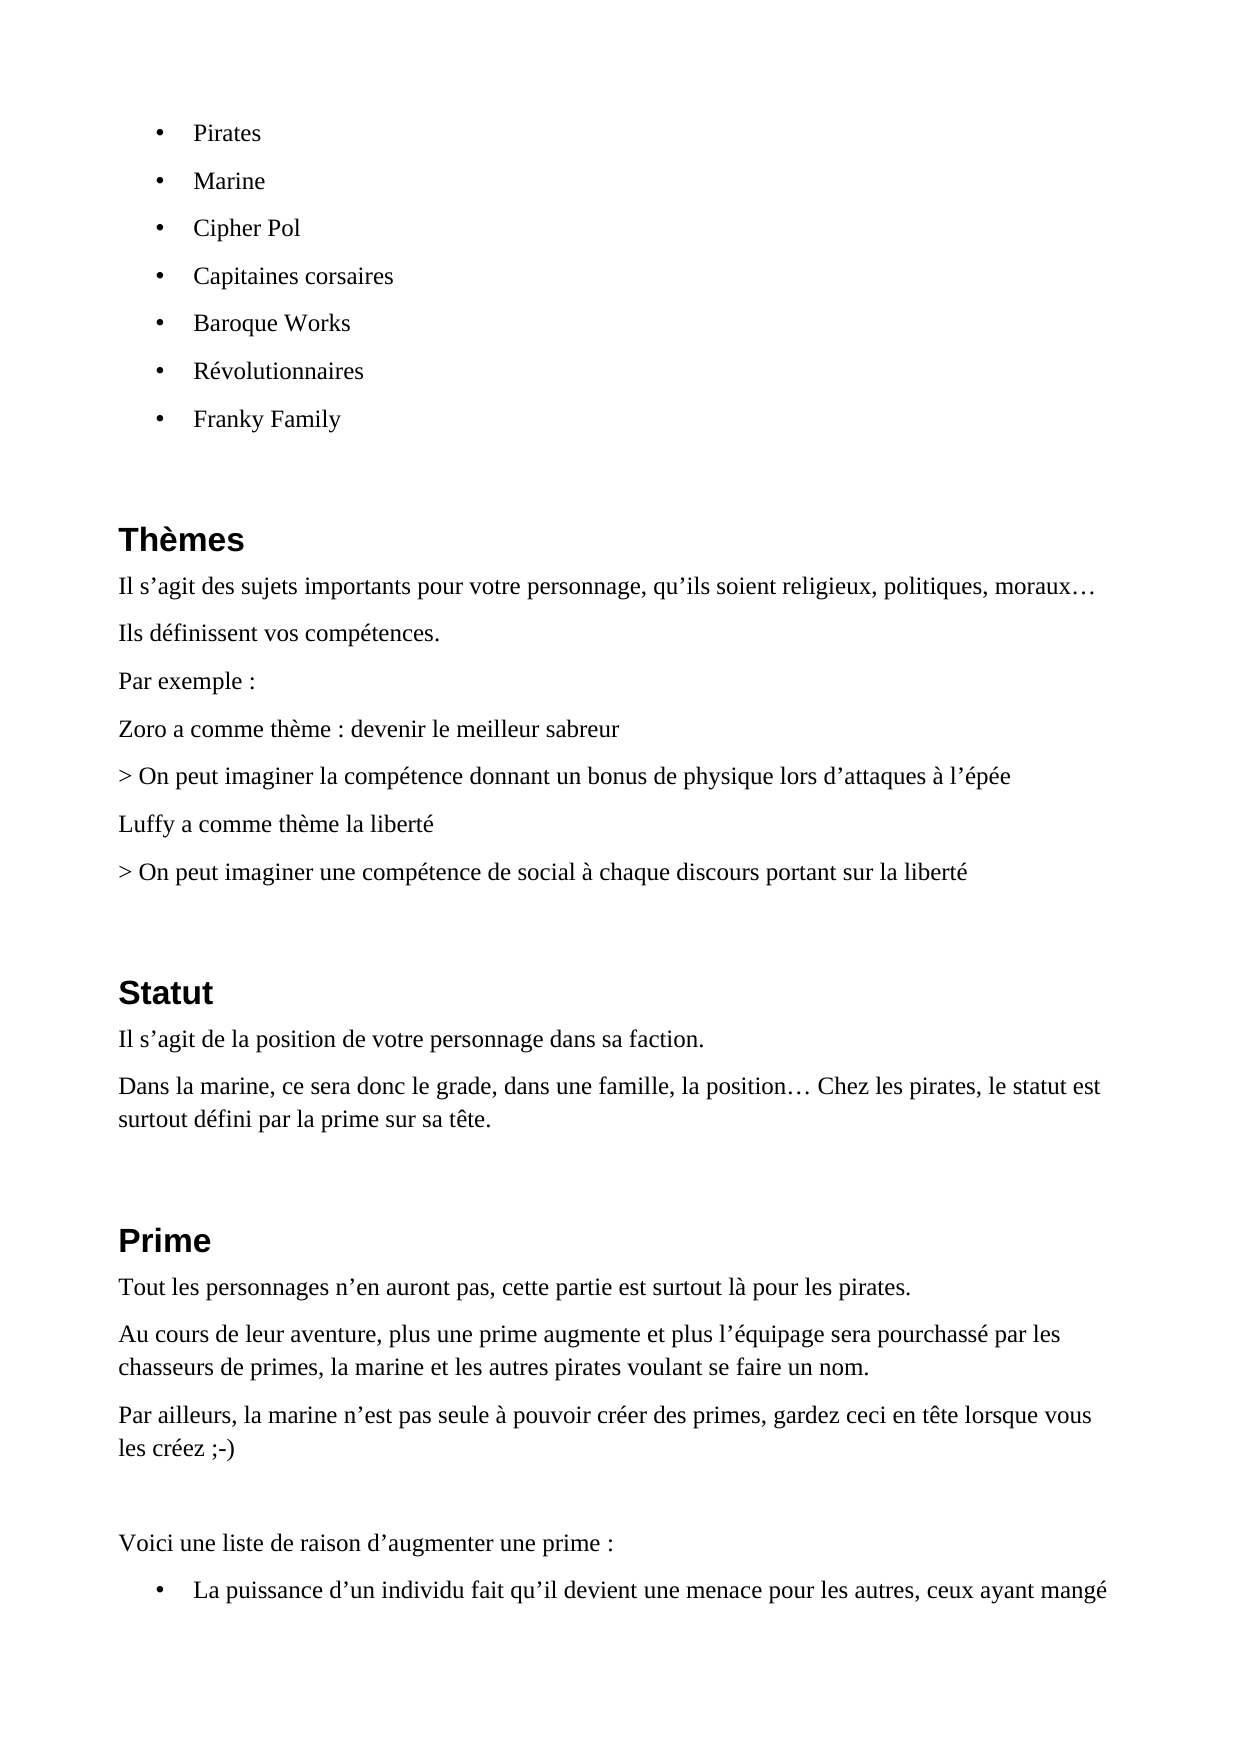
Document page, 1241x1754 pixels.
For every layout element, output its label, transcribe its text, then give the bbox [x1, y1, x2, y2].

list Franky Family [156, 404, 1122, 432]
text Il s’agit de la position de votre personnage dans sa faction. [118, 1024, 1122, 1052]
text Par exemple : [118, 666, 1122, 695]
list Capitaines corsaires [156, 261, 1122, 290]
text Tout les personnages n’en auront pas, cette partie est surtout là pour les pirates. [118, 1272, 1122, 1300]
subtitle Thèmes [118, 520, 1122, 558]
text Dans la marine, ce sera donc le grade, dans une famille, la position… Chez les pirates, le statut est surtout défini par la prime sur sa tête. [118, 1071, 1122, 1133]
text > On peut imaginer une compétence de social à chaque discours portant sur la liberté [118, 857, 1122, 885]
list Cipher Pol [156, 213, 1122, 242]
text Luffy a comme thème la liberté [118, 809, 1122, 838]
list Baroque Works [156, 308, 1122, 337]
text Voici une liste de raison d’augmenter une prime : [118, 1528, 1122, 1557]
list Marine [156, 166, 1122, 194]
text > On peut imaginer la compétence donnant un bonus de physique lors d’attaques à l’épée [118, 761, 1122, 790]
list La puissance d’un individu fait qu’il devient une menace pour les autres, ceux ayant mangé [156, 1576, 1122, 1604]
text Par ailleurs, la marine n’est pas seule à pouvoir créer des primes, gardez ceci en tête lorsque vous les créez ;-) [118, 1400, 1122, 1462]
subtitle Prime [118, 1220, 1122, 1259]
text Il s’agit des sujets importants pour votre personnage, qu’ils soient religieux, politiques, moraux… [118, 571, 1122, 600]
list Révolutionnaires [156, 356, 1122, 385]
text Zoro a comme thème : devenir le meilleur sabreur [118, 714, 1122, 742]
text Au cours de leur aventure, plus une prime augmente et plus l’équipage sera pourchassé par les chasseurs de primes, la marine et les autres pirates voulant se faire un nom. [118, 1319, 1122, 1381]
list Pirates [156, 118, 1122, 147]
subtitle Statut [118, 973, 1122, 1011]
text Ils définissent vos compétences. [118, 618, 1122, 647]
